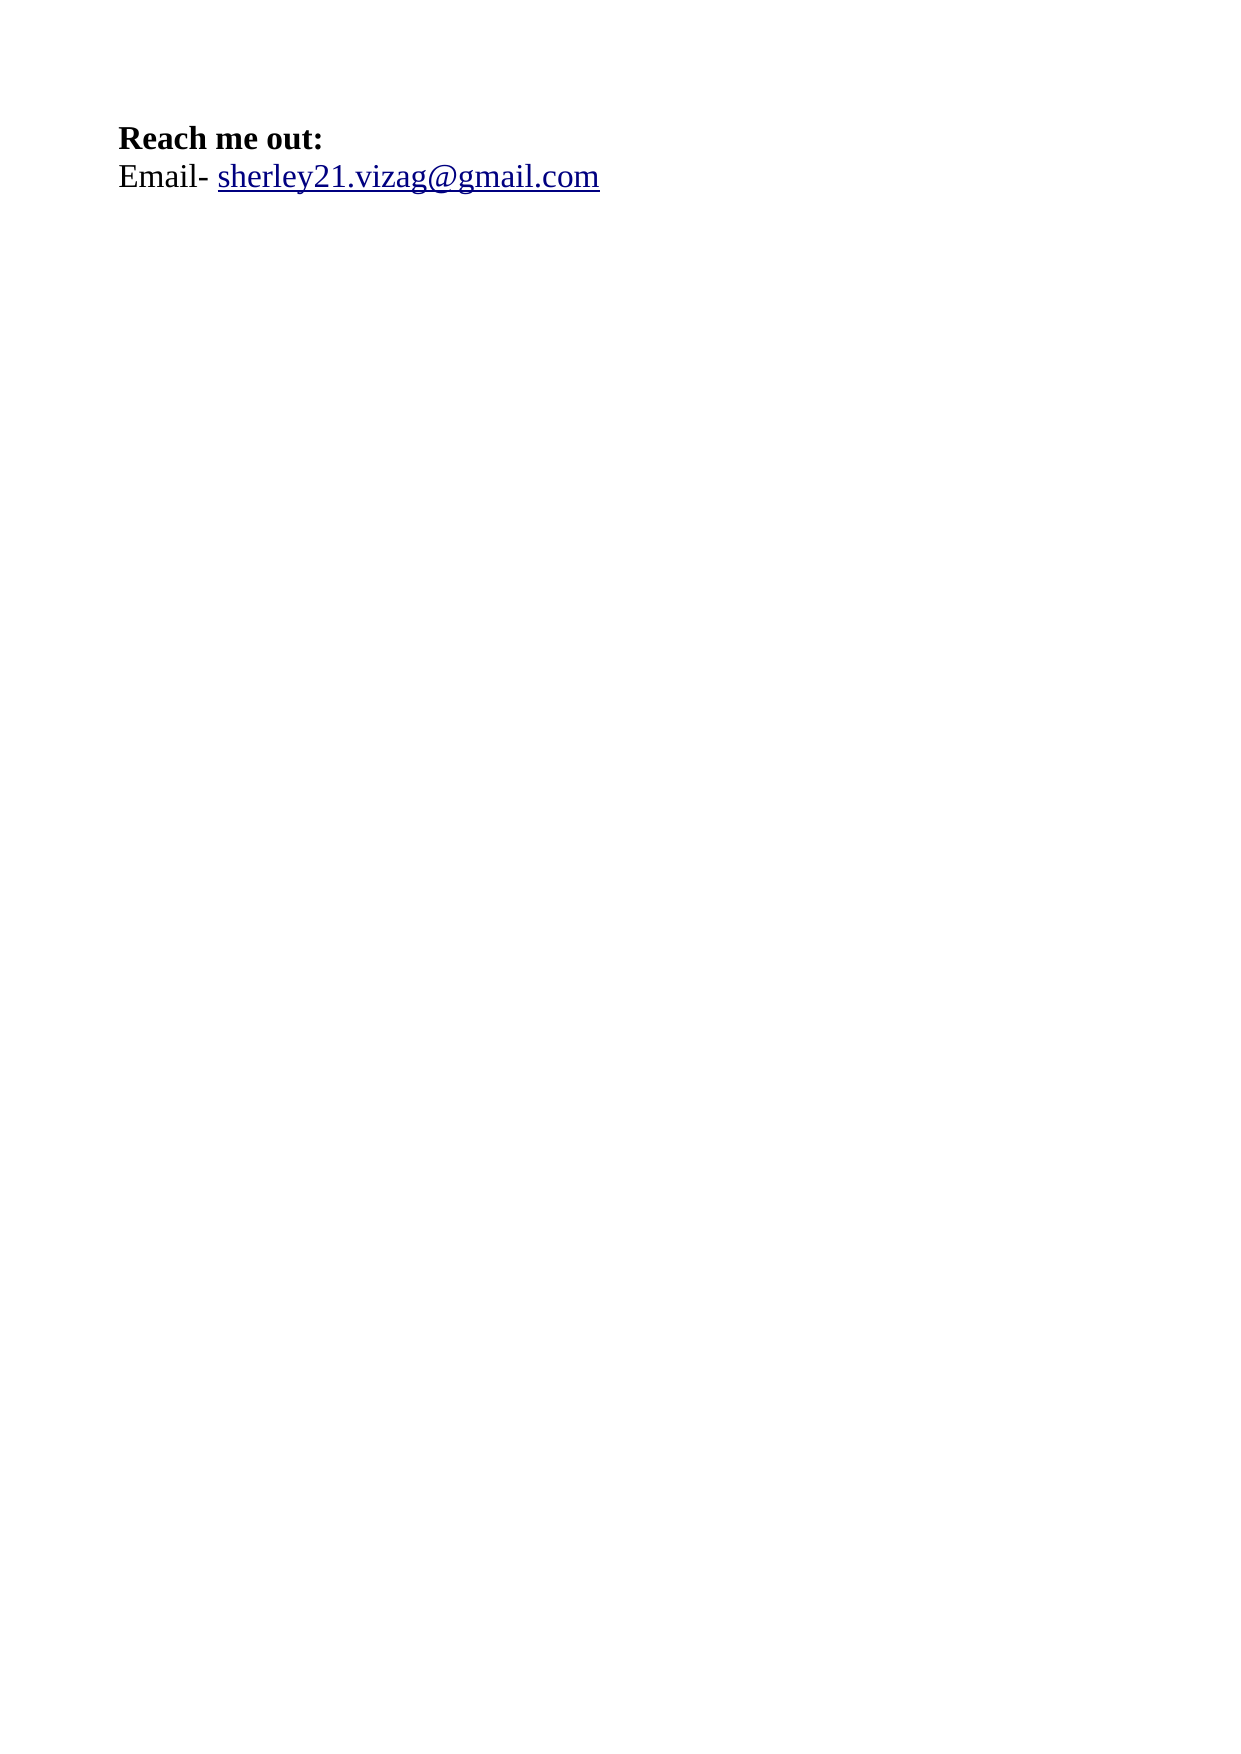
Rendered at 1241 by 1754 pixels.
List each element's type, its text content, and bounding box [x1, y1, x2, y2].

text Email- sherley21.vizag@gmail.com [118, 156, 1122, 195]
text Reach me out: [118, 118, 1122, 156]
